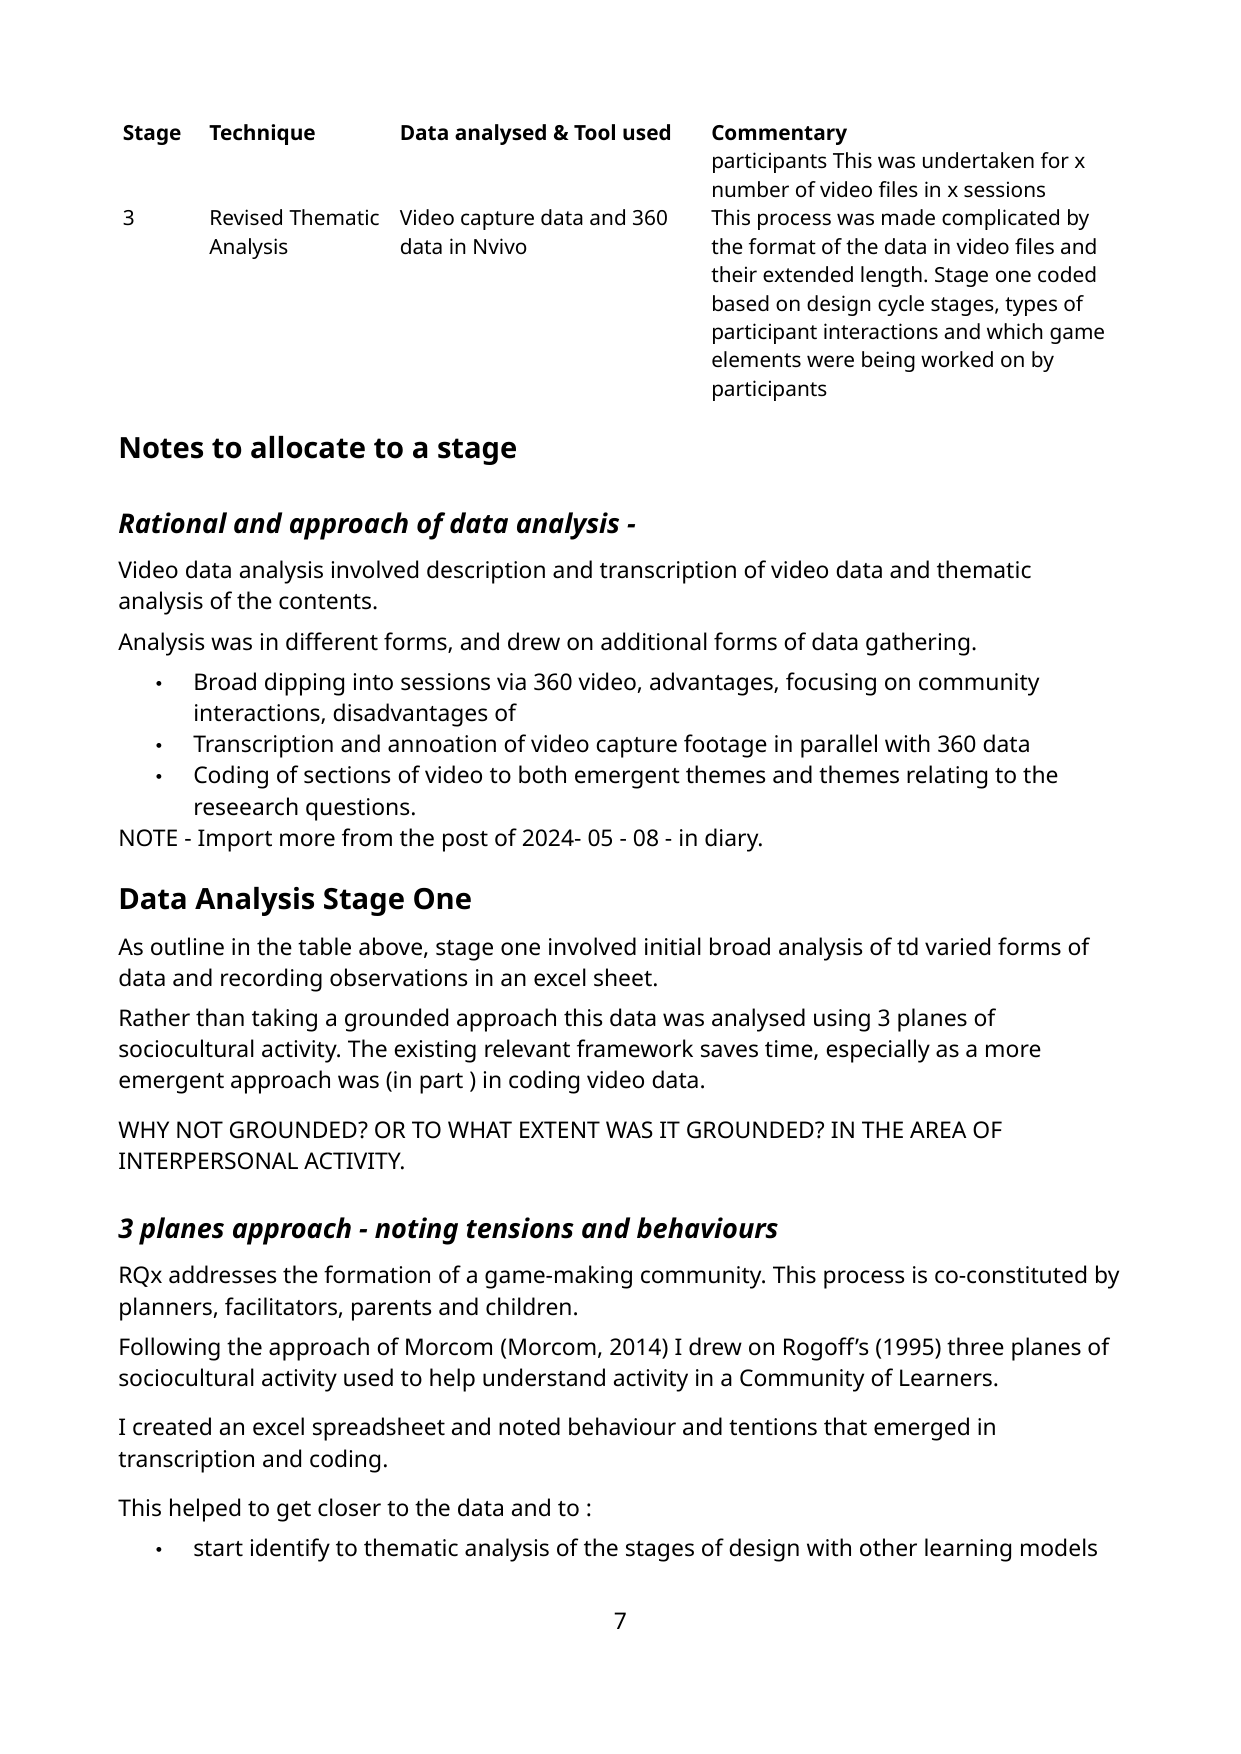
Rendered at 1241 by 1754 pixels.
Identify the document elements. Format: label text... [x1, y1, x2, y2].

list Coding of sections of video to both emergent themes and themes relating to the reseearch questions. [156, 759, 1122, 822]
text Analysis was in different forms, and drew on additional forms of data gathering. [118, 626, 1122, 657]
text As outline in the table above, stage one involved initial broad analysis of td varied forms of data and recording observations in an excel sheet. [118, 930, 1122, 993]
text WHY NOT GROUNDED? OR TO WHAT EXTENT WAS IT GROUNDED? IN THE AREA OF INTERPERSONAL ACTIVITY. [118, 1113, 1122, 1176]
table_cell [118, 147, 204, 203]
list Broad dipping into sessions via 360 video, advantages, focusing on community interactions, disadvantages of [156, 666, 1122, 728]
table_header Data analysed & Tool used [395, 118, 707, 147]
table_cell [395, 147, 707, 203]
table_cell 3 [118, 204, 204, 402]
text Video data analysis involved description and transcription of video data and thematic analysis of the contents. [118, 554, 1122, 617]
table_cell This process was made complicated by the format of the data in video files and their extended length. Stage one coded based on design cycle stages, types of participant interactions and which game elements were being worked on by participants [707, 204, 1122, 402]
text RQx addresses the formation of a game-making community. This process is co-constituted by planners, facilitators, parents and children. [118, 1259, 1122, 1322]
text Rather than taking a grounded approach this data was analysed using 3 planes of sociocultural activity. The existing relevant framework saves time, especially as a more emergent approach was (in part ) in coding video data. [118, 1002, 1122, 1096]
subtitle Notes to allocate to a stage [118, 427, 1122, 467]
text This helped to get closer to the data and to : [118, 1492, 1122, 1523]
text I created an excel spreadsheet and noted behaviour and tentions that emerged in transcription and coding. [118, 1411, 1122, 1474]
table_header Stage [118, 118, 204, 147]
table_cell Video capture data and 360 data in Nvivo [395, 204, 707, 402]
subtitle Rational and approach of data analysis - [118, 505, 1122, 542]
subtitle 3 planes approach - noting tensions and behaviours [118, 1210, 1122, 1247]
table_cell Revised Thematic Analysis [205, 204, 395, 402]
table_header Commentary [707, 118, 1122, 147]
table_cell [205, 147, 395, 203]
list Transcription and annoation of video capture footage in parallel with 360 data [156, 728, 1122, 759]
text NOTE - Import more from the post of 2024- 05 - 08 - in diary. [118, 822, 1122, 853]
table_cell participants This was undertaken for x number of video files in x sessions [707, 147, 1122, 203]
subtitle Data Analysis Stage One [118, 878, 1122, 918]
text Following the approach of Morcom (Morcom, 2014) I drew on Rogoff’s (1995) three planes of sociocultural activity used to help understand activity in a Community of Learners. [118, 1331, 1122, 1393]
list start identify to thematic analysis of the stages of design with other learning models [156, 1532, 1122, 1563]
table_header Technique [205, 118, 395, 147]
